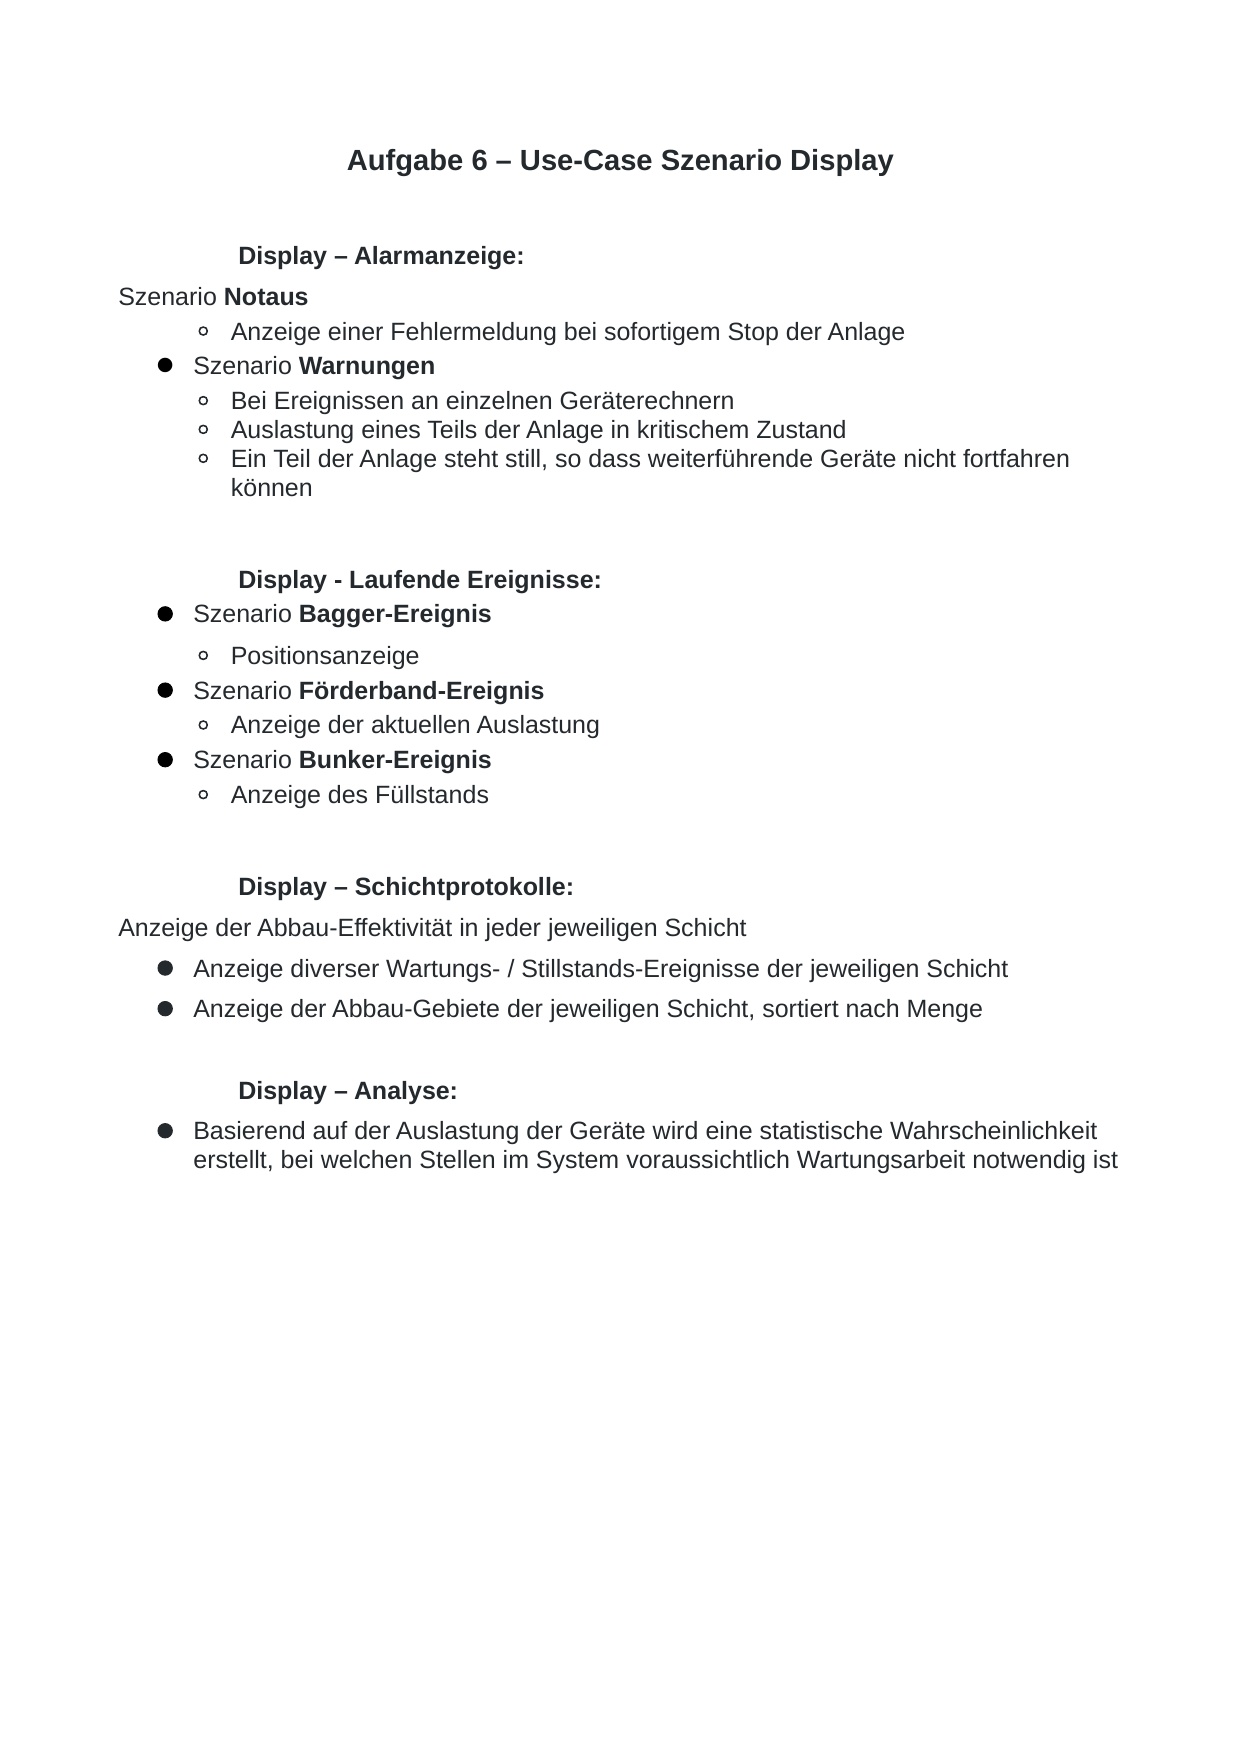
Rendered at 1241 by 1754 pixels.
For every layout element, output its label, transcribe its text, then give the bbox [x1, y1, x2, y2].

list Szenario Warnungen [156, 351, 1122, 380]
list Szenario Bagger-Ereignis [156, 599, 1122, 628]
list Szenario Förderband-Ereignis [156, 676, 1122, 704]
subtitle Display - Laufende Ereignisse: [118, 507, 1122, 593]
list Anzeige der aktuellen Auslastung [193, 710, 1122, 739]
subtitle Aufgabe 6 – Use-Case Szenario Display [118, 143, 1122, 177]
list Ein Teil der Anlage steht still, so dass weiterführende Geräte nicht fortfahren können [193, 444, 1122, 501]
list Auslastung eines Teils der Anlage in kritischem Zustand [193, 415, 1122, 444]
subtitle Display – Alarmanzeige: [118, 241, 1122, 270]
list Positionsanzeige [193, 641, 1122, 670]
subtitle Anzeige der Abbau-Effektivität in jeder jeweiligen Schicht [118, 913, 1122, 942]
list Anzeige des Füllstands [193, 780, 1122, 809]
subtitle Szenario Notaus [118, 282, 1122, 311]
subtitle Display – Schichtprotokolle: [118, 815, 1122, 901]
list Basierend auf der Auslastung der Geräte wird eine statistische Wahrscheinlichkeit erstellt, bei welchen Stellen im System voraussichtlich Wartungsarbeit notwendig ist [156, 1116, 1122, 1174]
list Anzeige einer Fehlermeldung bei sofortigem Stop der Anlage [193, 316, 1122, 345]
list Anzeige der Abbau-Gebiete der jeweiligen Schicht, sortiert nach Menge [156, 994, 1122, 1023]
list Anzeige diverser Wartungs- / Stillstands-Ereignisse der jeweiligen Schicht [156, 953, 1122, 982]
list Bei Ereignissen an einzelnen Geräterechnern [193, 386, 1122, 415]
list Szenario Bunker-Ereignis [156, 745, 1122, 774]
subtitle Display – Analyse: [118, 1076, 1122, 1104]
